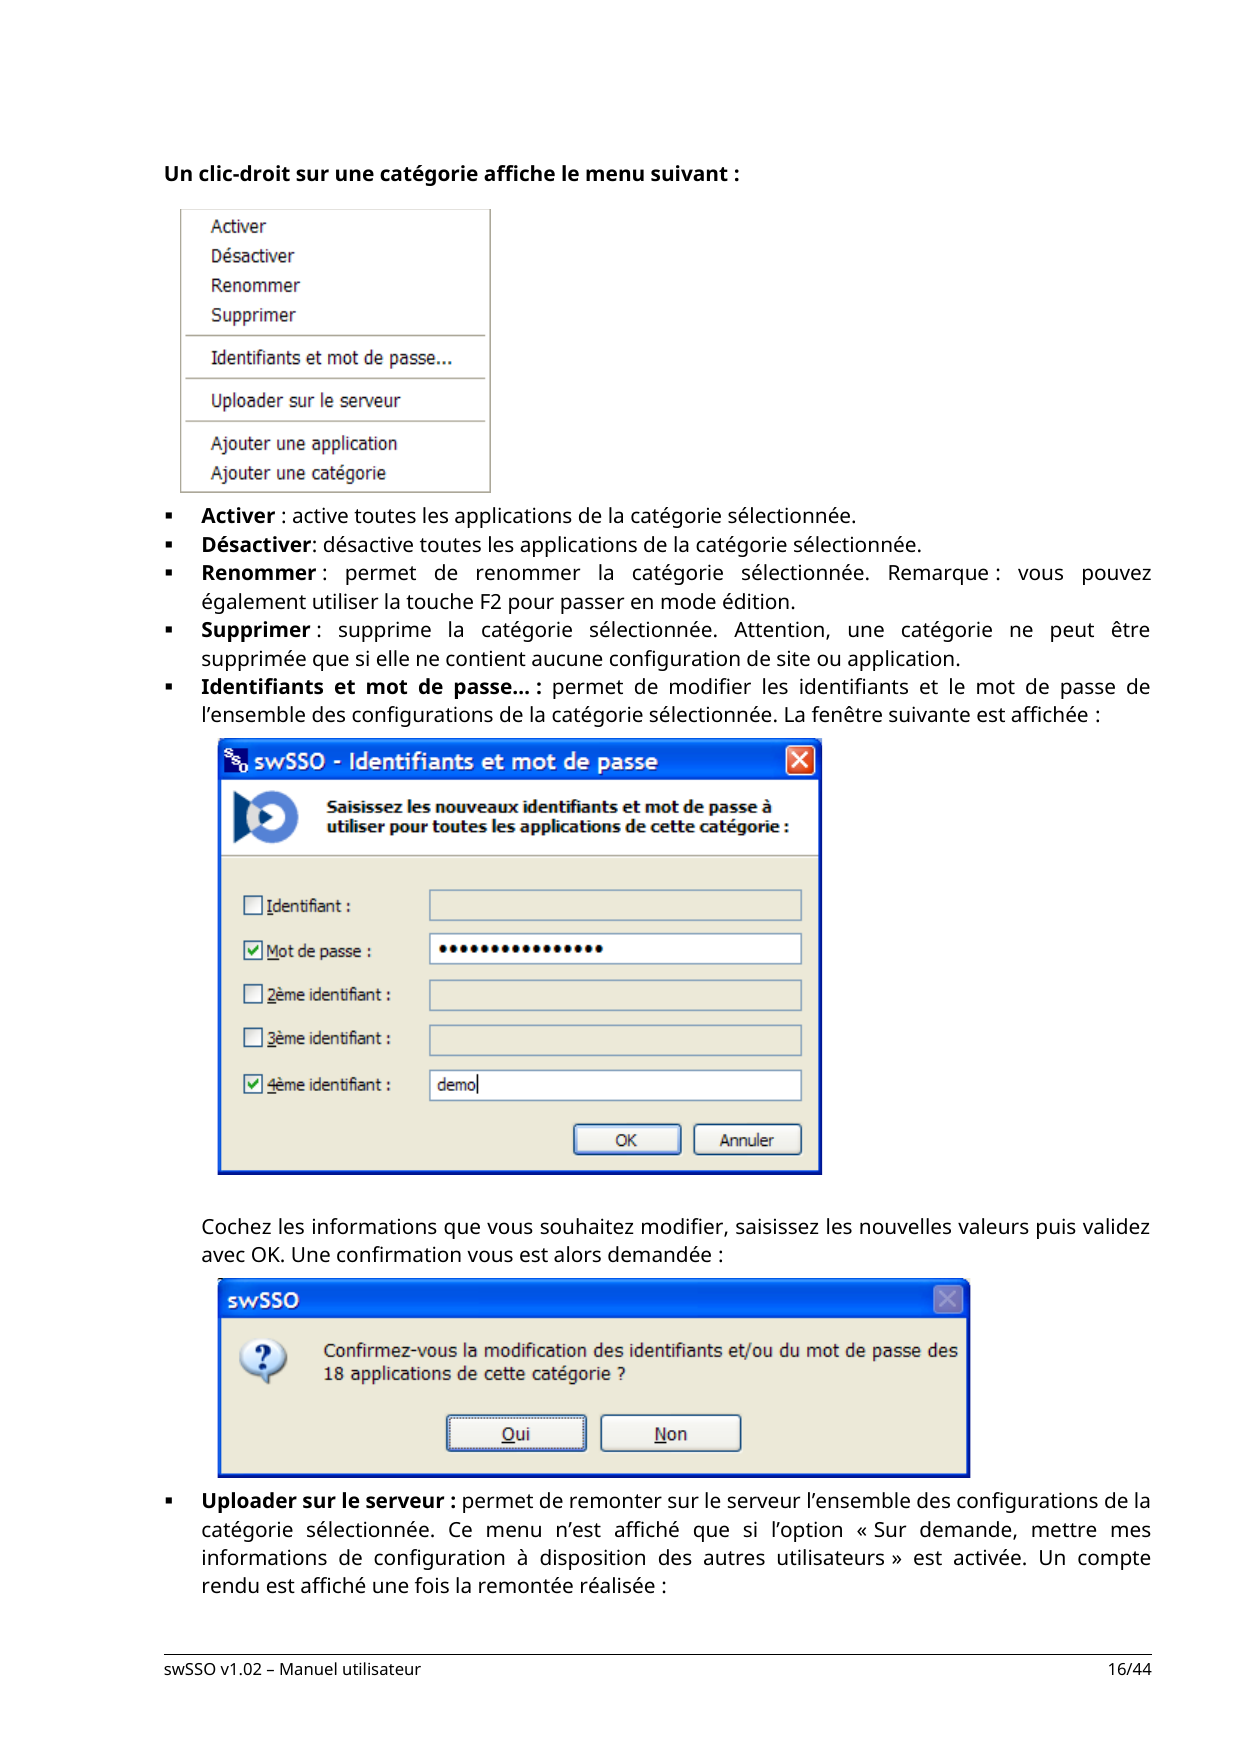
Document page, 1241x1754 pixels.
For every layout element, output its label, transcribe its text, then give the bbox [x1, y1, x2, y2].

list Renommer : permet de renommer la catégorie sélectionnée. Remarque : vous pouvez également utiliser la touche F2 pour passer en mode édition. [164, 558, 1152, 615]
list Identifiants et mot de passe… : permet de modifier les identifiants et le mot de passe de l’ensemble des configurations de la catégorie sélectionnée. La fenêtre suivante est affichée : [164, 672, 1152, 729]
text Un clic-droit sur une catégorie affiche le menu suivant : [164, 159, 1152, 187]
list Supprimer : supprime la catégorie sélectionnée. Attention, une catégorie ne peut être supprimée que si elle ne contient aucune configuration de site ou application. [164, 615, 1152, 672]
list Uploader sur le serveur : permet de remonter sur le serveur l’ensemble des configurations de la catégorie sélectionnée. Ce menu n’est affiché que si l’option « Sur demande, mettre mes informations de configuration à disposition des autres utilisateurs » est activée. Un compte rendu est affiché une fois la remontée réalisée : [164, 1486, 1152, 1600]
list Désactiver: désactive toutes les applications de la catégorie sélectionnée. [164, 530, 1152, 558]
picture [217, 738, 823, 1175]
picture [180, 209, 491, 493]
picture [217, 1278, 971, 1478]
text Cochez les informations que vous souhaitez modifier, saisissez les nouvelles valeurs puis validez avec OK. Une confirmation vous est alors demandée : [201, 1212, 1152, 1269]
list Activer : active toutes les applications de la catégorie sélectionnée. [164, 502, 1152, 530]
